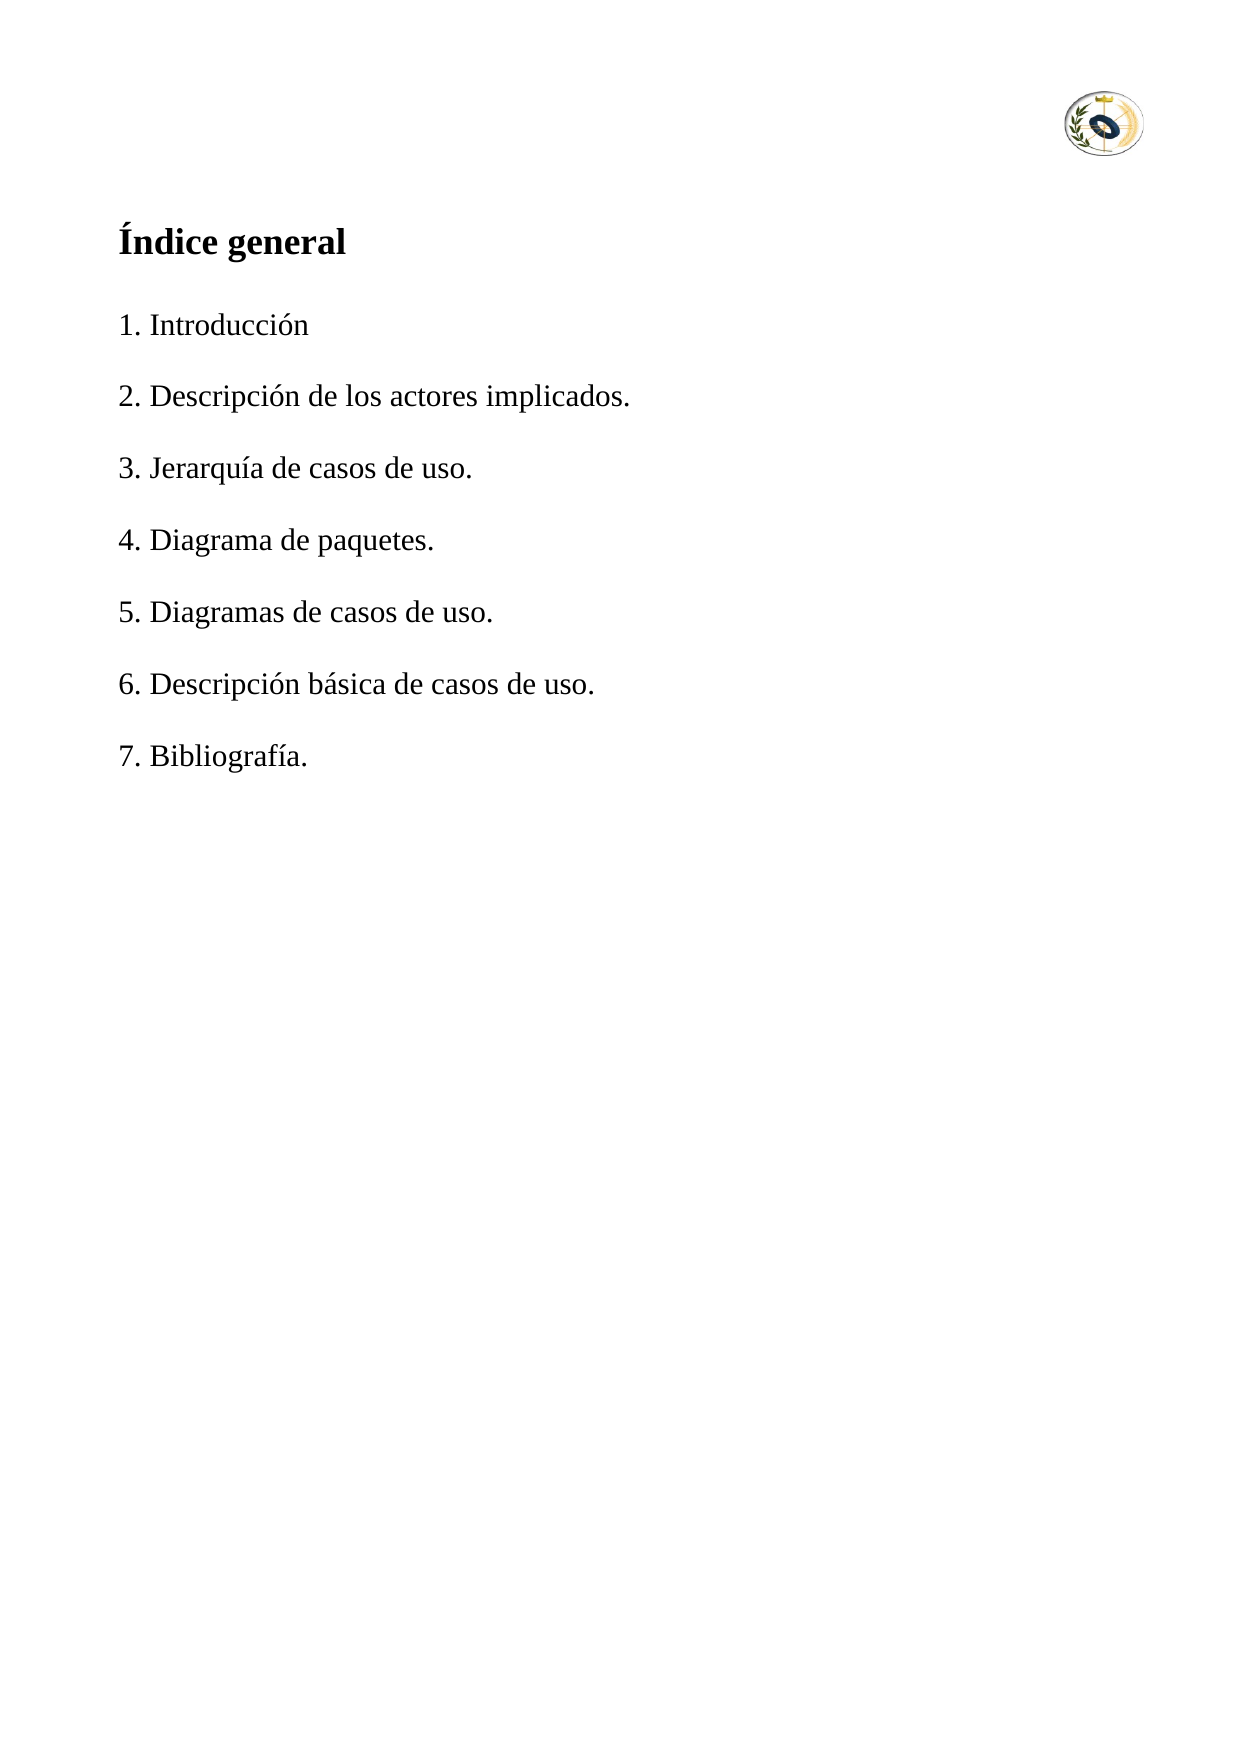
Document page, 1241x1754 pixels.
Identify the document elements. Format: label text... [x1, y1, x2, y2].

text 2. Descripción de los actores implicados. [118, 378, 1122, 413]
text 4. Diagrama de paquetes. [118, 521, 1122, 557]
picture [1064, 91, 1144, 156]
text 6. Descripción básica de casos de uso. [118, 665, 1122, 701]
text Índice general [118, 219, 1122, 263]
text 5. Diagramas de casos de uso. [118, 593, 1122, 629]
text 7. Bibliografía. [118, 737, 1122, 773]
text 1. Introducción [118, 306, 1122, 342]
text 3. Jerarquía de casos de uso. [118, 449, 1122, 485]
